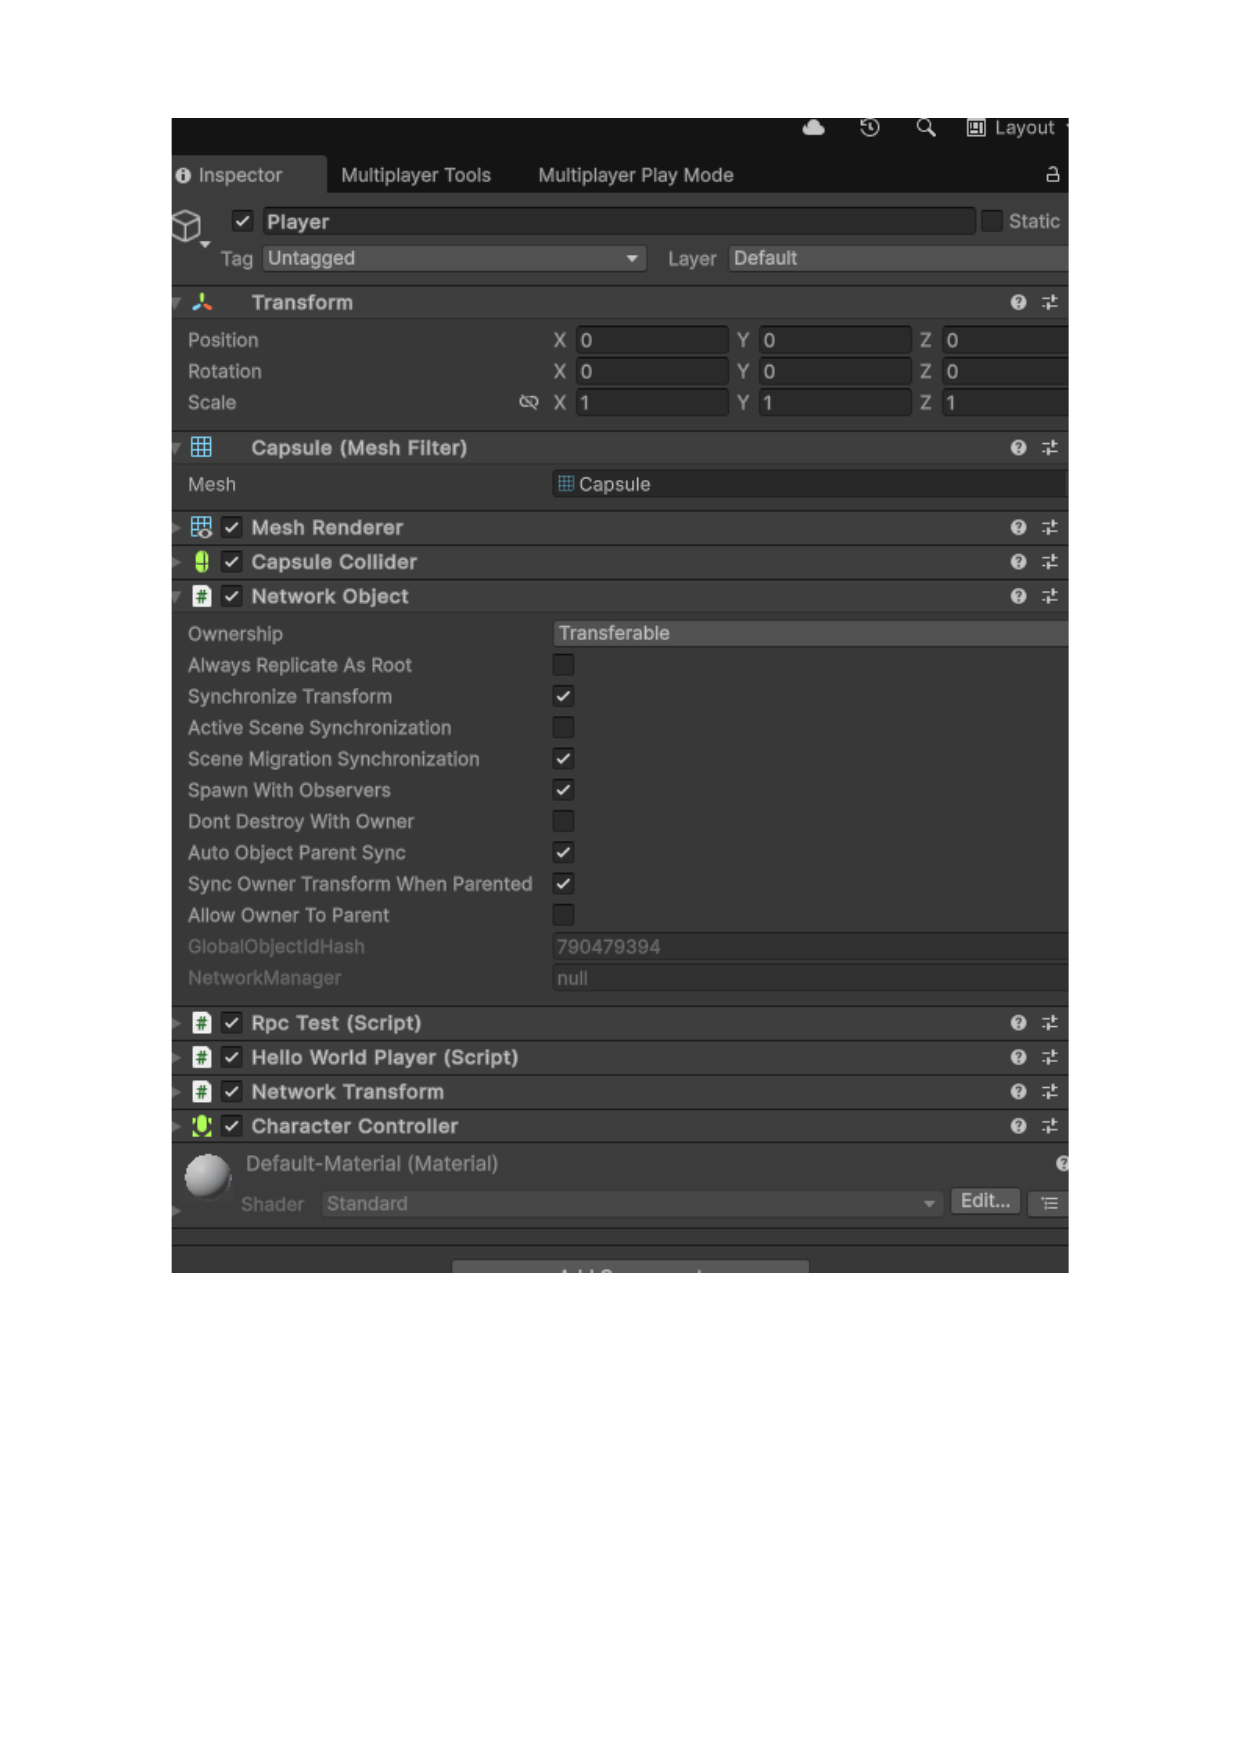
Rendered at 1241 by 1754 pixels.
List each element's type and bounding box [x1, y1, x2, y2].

picture [171, 118, 1069, 1273]
